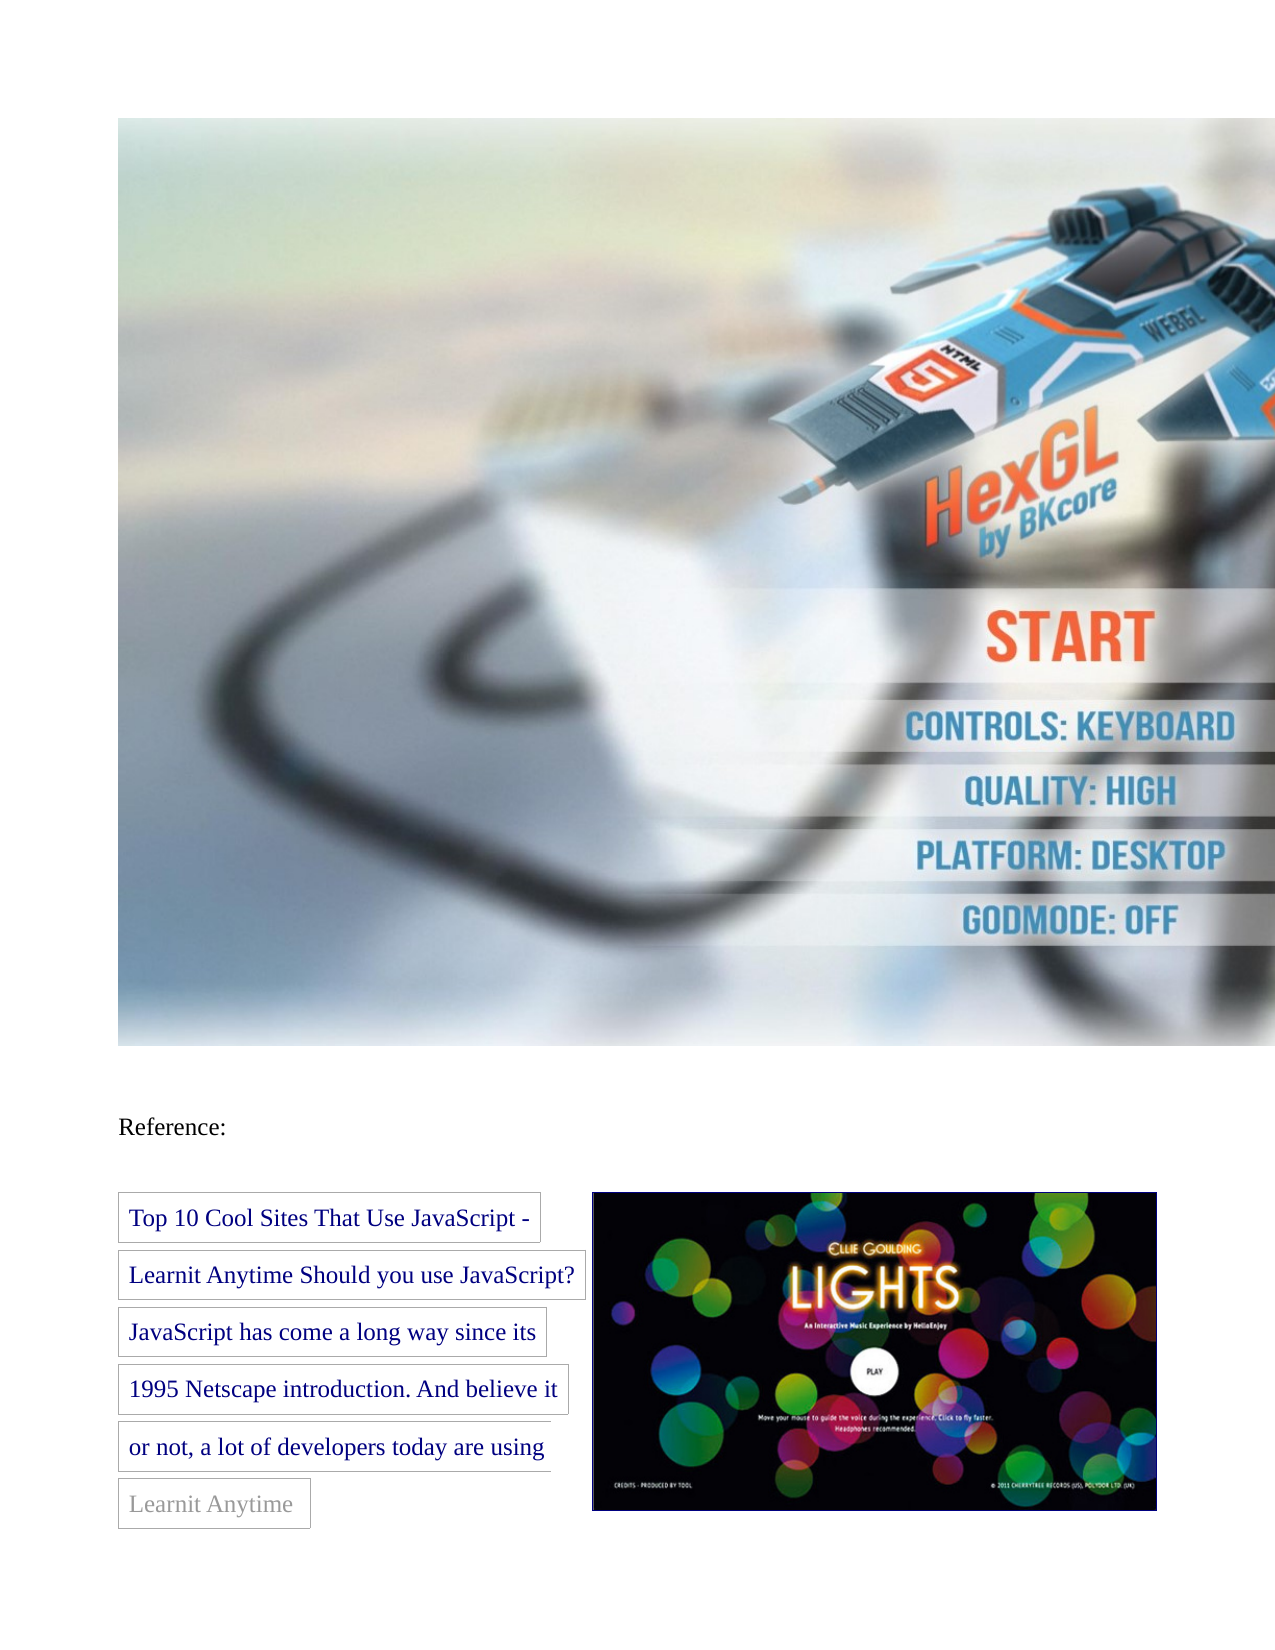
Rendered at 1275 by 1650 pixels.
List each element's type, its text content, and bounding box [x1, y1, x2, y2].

text Reference: [118, 1112, 1157, 1140]
text Top 10 Cool Sites That Use JavaScript - Learnit Anytime Should you use JavaScript? JavaScript has come a long way since its 1995 Netscape introduction. And believe it or not, a lot of developers today are using Learnit Anytime [118, 1192, 1157, 1528]
picture [118, 118, 1275, 1046]
picture [593, 1193, 1156, 1510]
